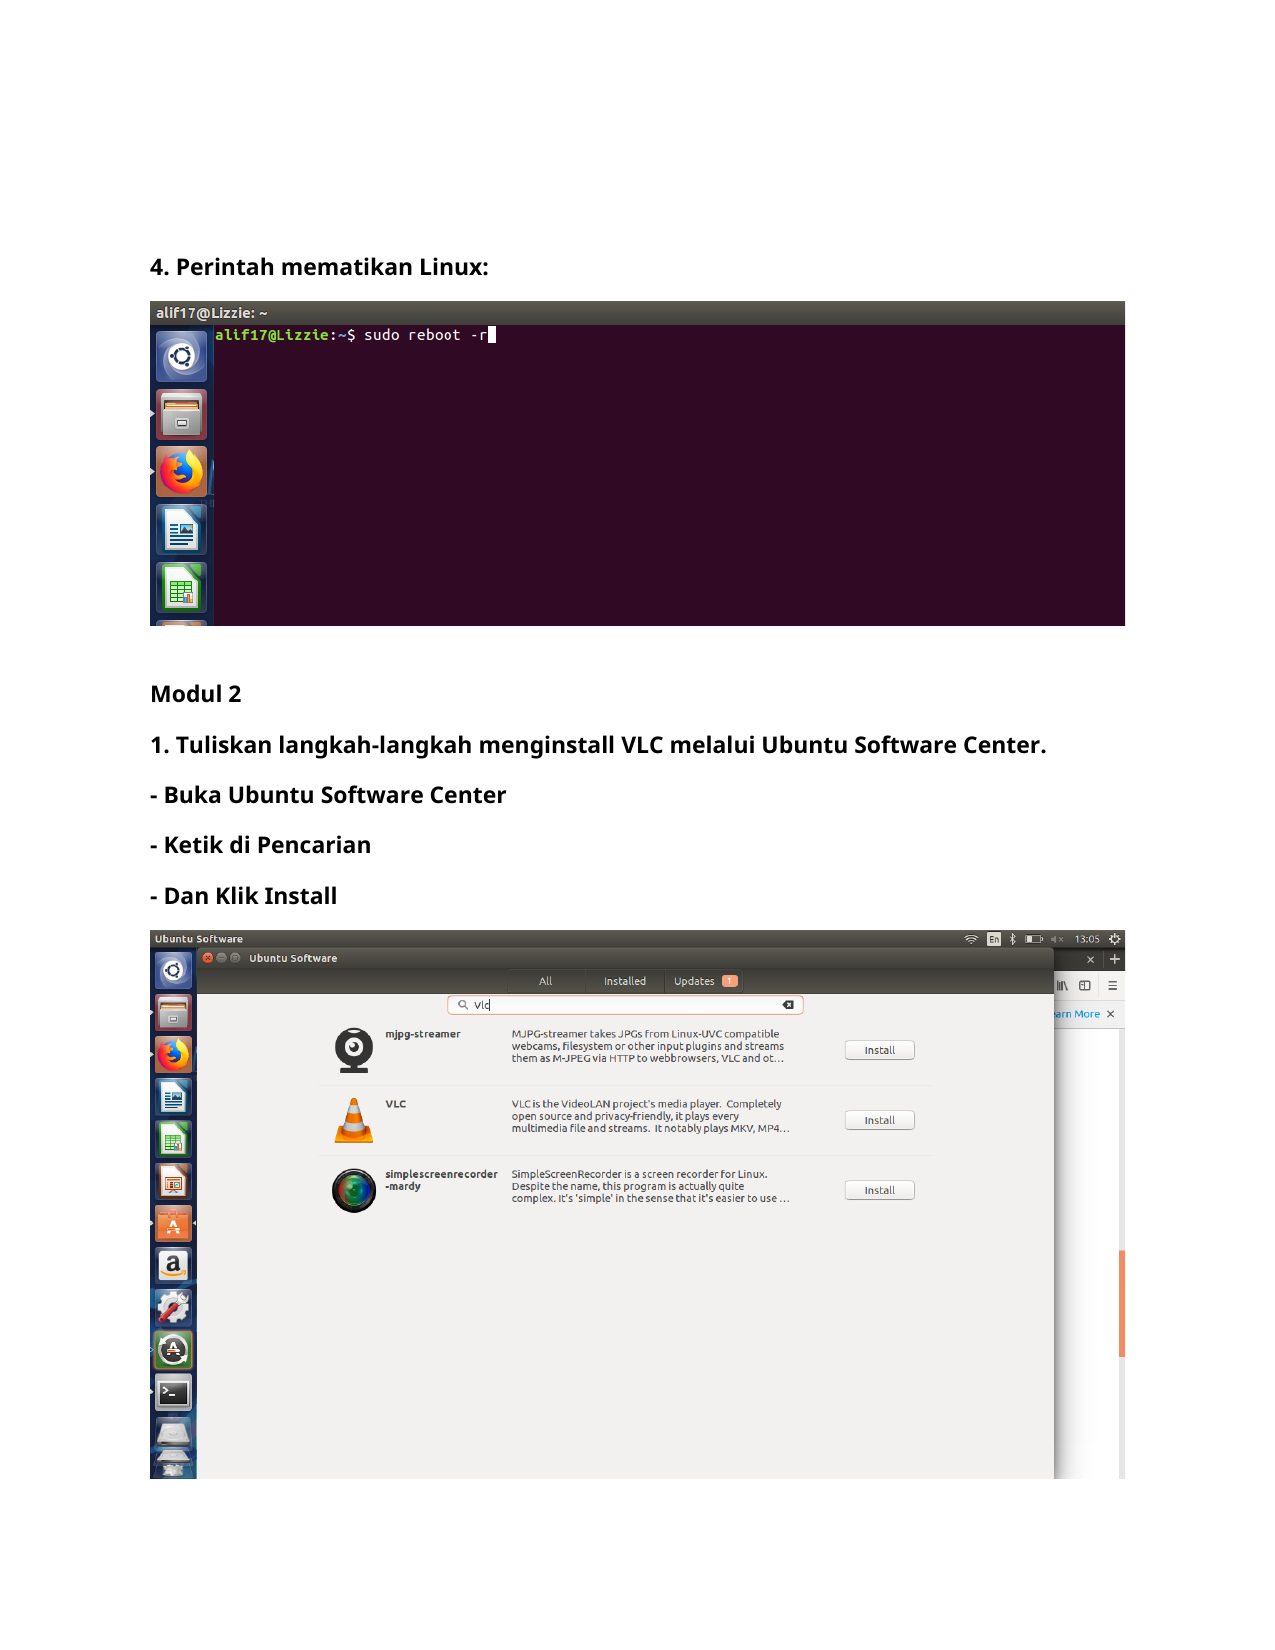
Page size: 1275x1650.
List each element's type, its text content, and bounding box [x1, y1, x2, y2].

picture [150, 930, 1125, 1479]
text 4. Perintah mematikan Linux: [150, 251, 1125, 282]
picture [150, 301, 1125, 626]
text - Buka Ubuntu Software Center [150, 779, 1125, 810]
text - Ketik di Pencarian [150, 829, 1125, 861]
text - Dan Klik Install [150, 880, 1125, 911]
text 1. Tuliskan langkah-langkah menginstall VLC melalui Ubuntu Software Center. [150, 728, 1125, 760]
text Modul 2 [150, 678, 1125, 709]
